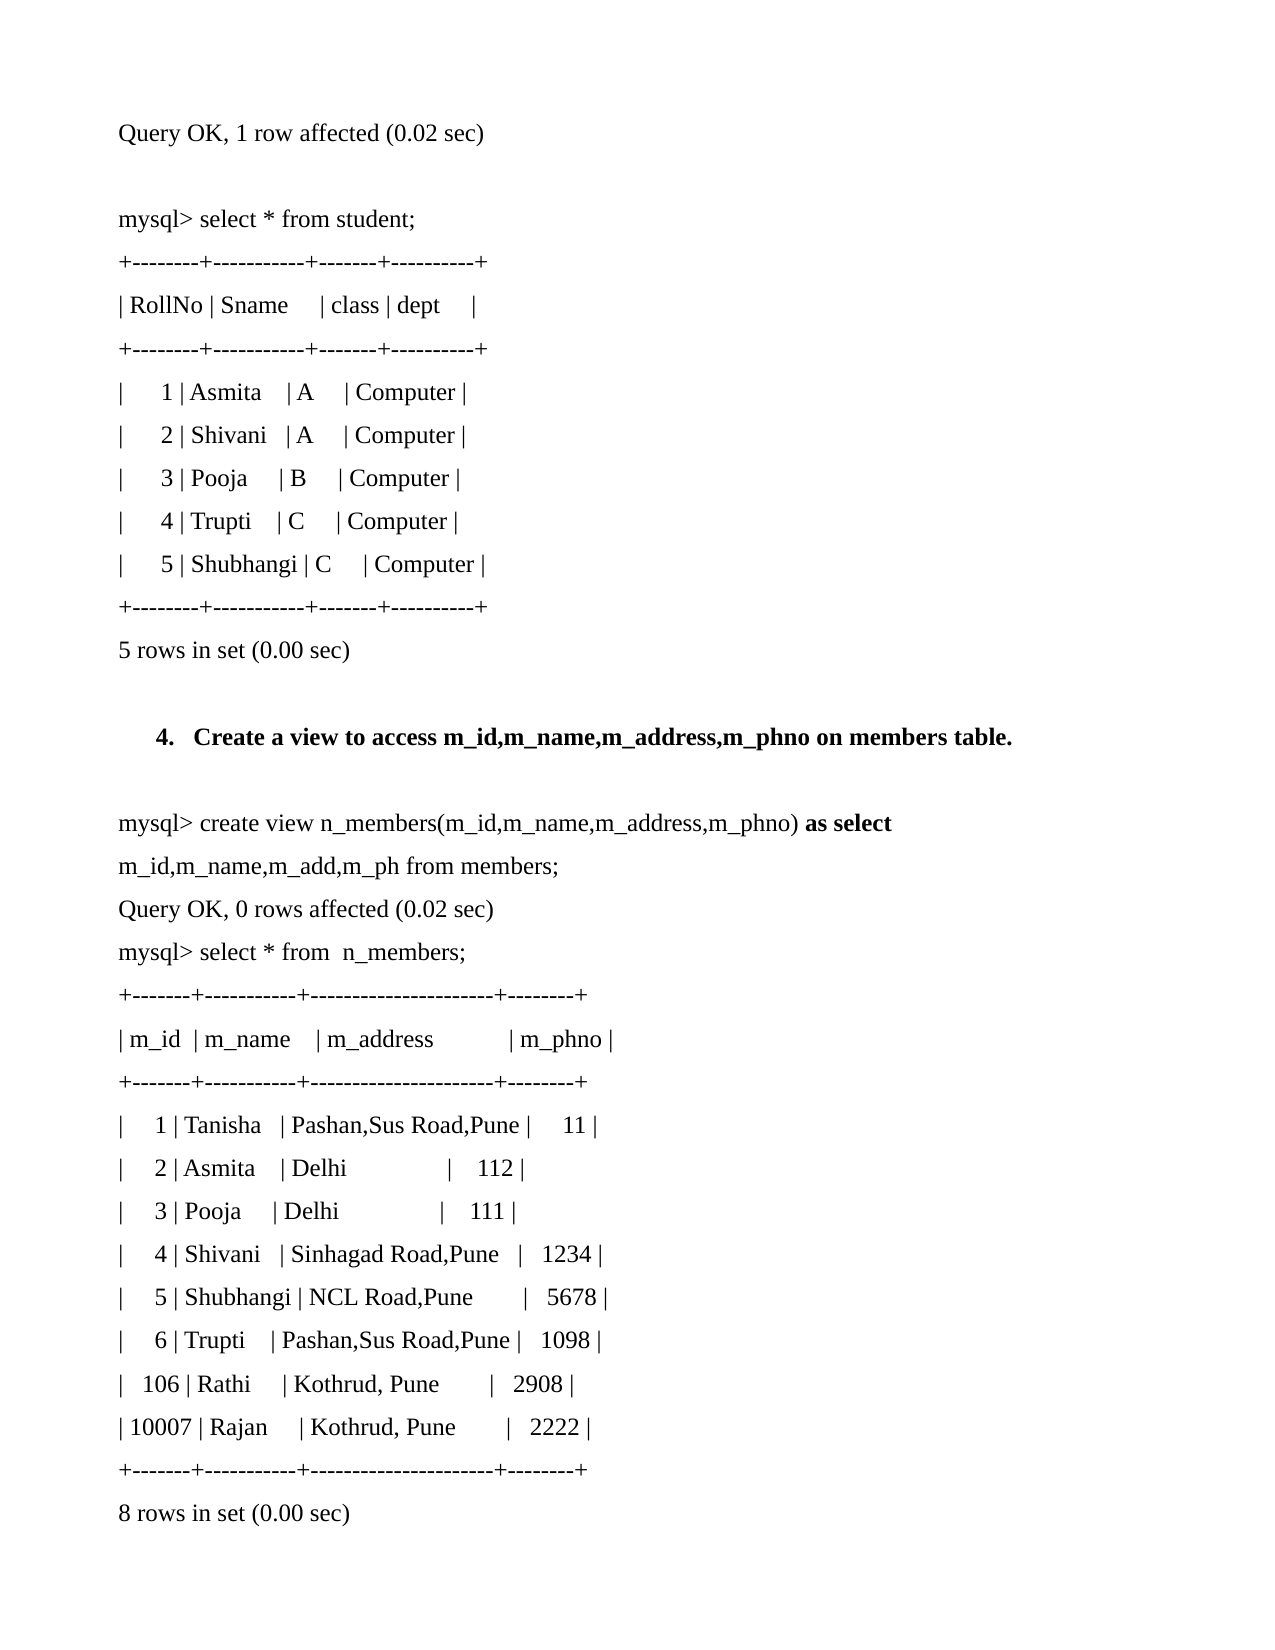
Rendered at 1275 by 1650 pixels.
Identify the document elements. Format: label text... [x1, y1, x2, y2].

text 8 rows in set (0.00 sec) [118, 1498, 1157, 1527]
text | 1 | Asmita | A | Computer | [118, 377, 1157, 406]
list Create a view to access m_id,m_name,m_address,m_phno on members table. [156, 722, 1157, 751]
text mysql> create view n_members(m_id,m_name,m_address,m_phno) as select m_id,m_name,m_add,m_ph from members; [118, 808, 1157, 880]
text | 10007 | Rajan | Kothrud, Pune | 2222 | [118, 1412, 1157, 1441]
text Query OK, 1 row affected (0.02 sec) [118, 118, 1157, 147]
text +-------+-----------+----------------------+--------+ [118, 981, 1157, 1009]
text | 6 | Trupti | Pashan,Sus Road,Pune | 1098 | [118, 1326, 1157, 1354]
text +--------+-----------+-------+----------+ [118, 334, 1157, 362]
text mysql> select * from student; [118, 204, 1157, 233]
text | 4 | Shivani | Sinhagad Road,Pune | 1234 | [118, 1239, 1157, 1268]
text | 3 | Pooja | B | Computer | [118, 463, 1157, 492]
text | 2 | Shivani | A | Computer | [118, 420, 1157, 449]
text | 5 | Shubhangi | NCL Road,Pune | 5678 | [118, 1282, 1157, 1311]
text Query OK, 0 rows affected (0.02 sec) [118, 894, 1157, 923]
text | 1 | Tanisha | Pashan,Sus Road,Pune | 11 | [118, 1110, 1157, 1139]
text | m_id | m_name | m_address | m_phno | [118, 1024, 1157, 1052]
text | 4 | Trupti | C | Computer | [118, 506, 1157, 535]
text +-------+-----------+----------------------+--------+ [118, 1067, 1157, 1096]
text 5 rows in set (0.00 sec) [118, 636, 1157, 664]
text +--------+-----------+-------+----------+ [118, 247, 1157, 276]
text | 2 | Asmita | Delhi | 112 | [118, 1153, 1157, 1182]
text | RollNo | Sname | class | dept | [118, 291, 1157, 319]
text +--------+-----------+-------+----------+ [118, 592, 1157, 621]
text mysql> select * from n_members; [118, 937, 1157, 966]
text +-------+-----------+----------------------+--------+ [118, 1455, 1157, 1484]
text | 3 | Pooja | Delhi | 111 | [118, 1196, 1157, 1225]
text | 106 | Rathi | Kothrud, Pune | 2908 | [118, 1369, 1157, 1397]
text | 5 | Shubhangi | C | Computer | [118, 549, 1157, 578]
